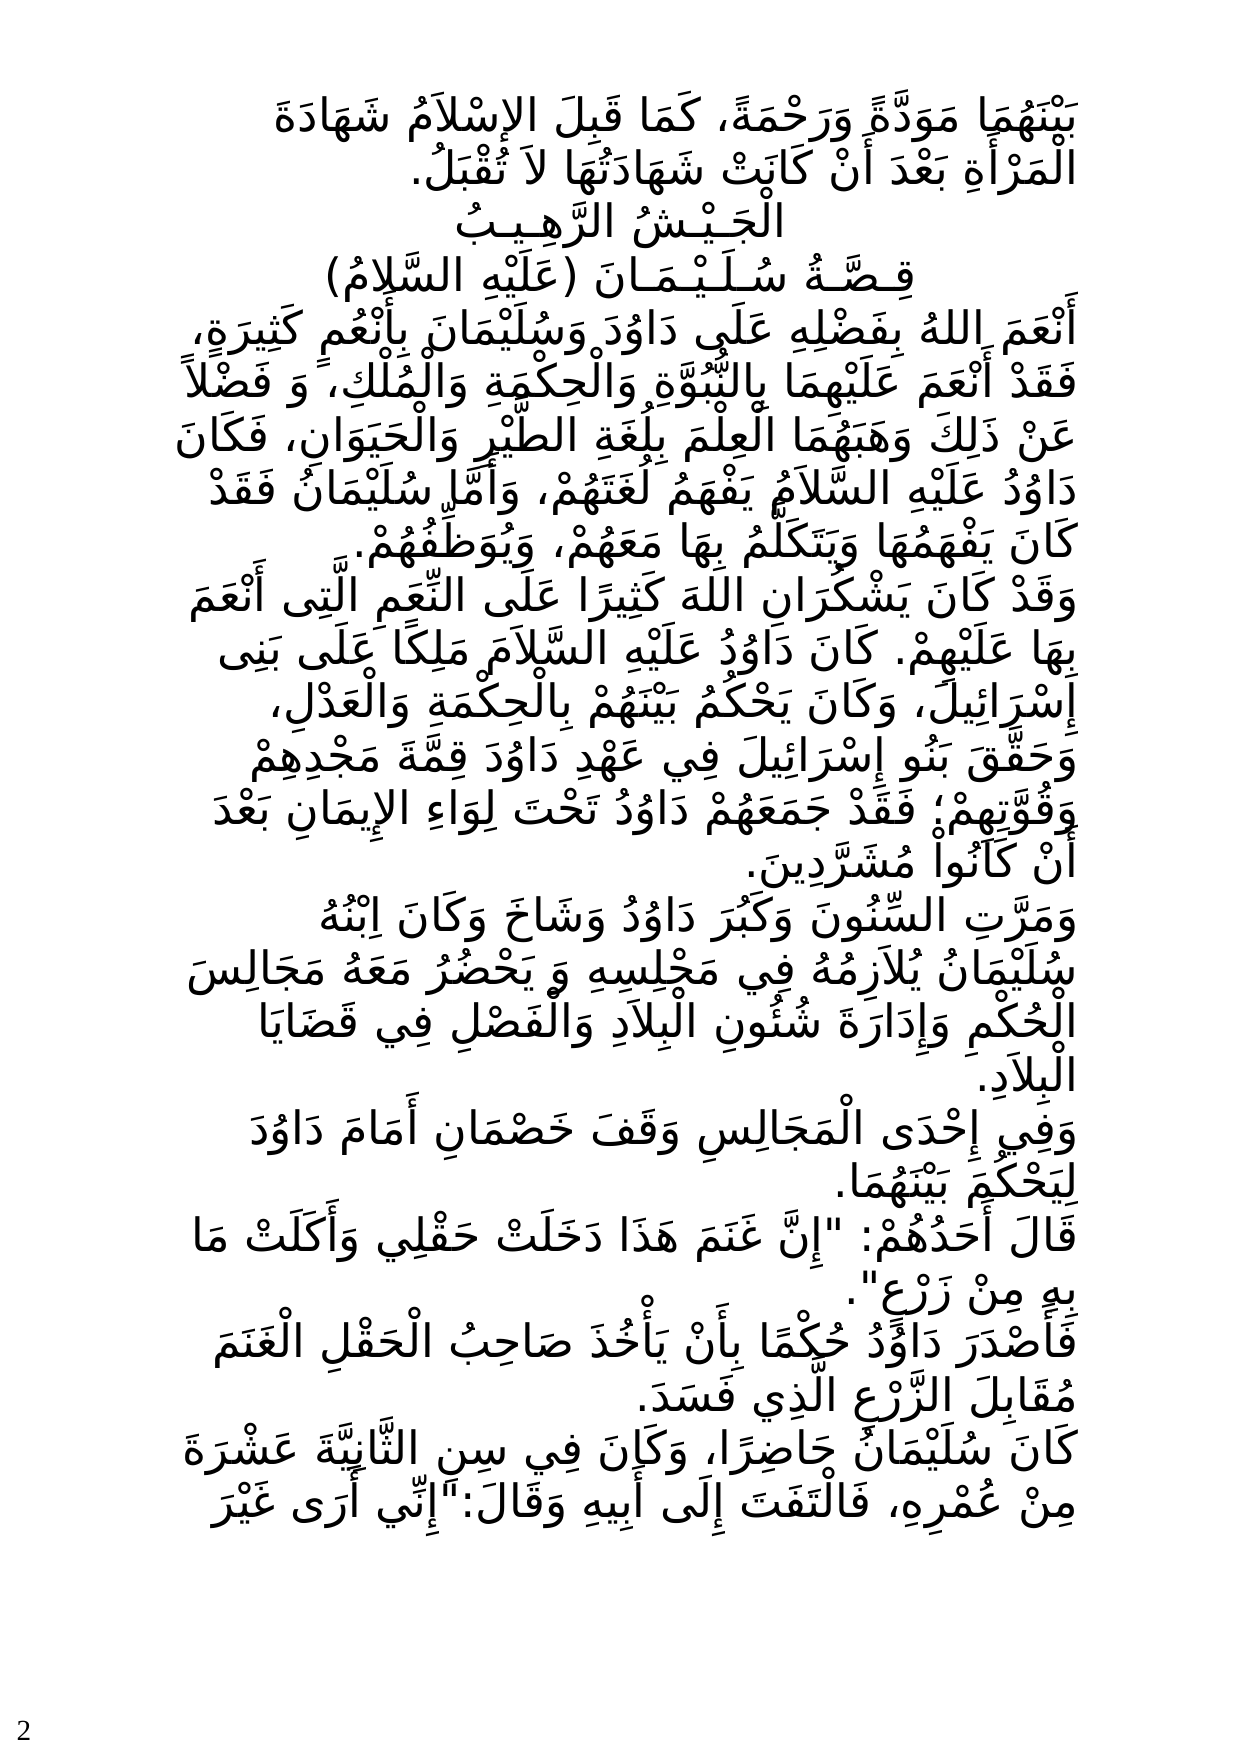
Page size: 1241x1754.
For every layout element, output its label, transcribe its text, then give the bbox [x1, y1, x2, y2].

subtitle الْجَـيْـشُ الرَّهِـيـبُ [162, 195, 1078, 249]
text وَقَدْ كَانَ يَشْكُرَانِ اللهَ كَثِيرًا عَلَى النِّعَمِ الَّتِى أَنْعَمَ بِهَا عَلَيْهِمْ. كَانَ دَاوُدُ عَلَيْهِ السَّلاَمَ مَلِكًا عَلَى بَنِى إِسْرَائِيلَ، وَكَانَ يَحْكُمُ بَيْنَهُمْ بِالْحِكْمَةِ وَالْعَدْلِ، وَحَقَّقَ بَنُو إِسْرَائِيلَ فِي عَهْدِ دَاوُدَ قِمَّةَ مَجْدِهِمْ وَقُوَّتِهِمْ؛ فَقَدْ جَمَعَهُمْ دَاوُدُ تَحْتَ لِوَاءِ الإِيمَانِ بَعْدَ أَنْ كَانُواْ مُشَرَّدِينَ. [162, 569, 1078, 889]
text وَفِي إِحْدَى الْمَجَالِسِ وَقَفَ خَصْمَانِ أَمَامَ دَاوُدَ لِيَحْكُمَ بَيْنَهُمَا. [162, 1102, 1078, 1209]
text كَانَ سُلَيْمَانُ حَاضِرًا، وَكَانَ فِي سِنِ الثَّانِيَّةَ عَشْرَةَ مِنْ عُمْرِهِ، فَالْتَفَتَ إِلَى أَبِيهِ وَقَالَ:"إِنِّي أَرَى غَيْرَ هَذَا يَا أَبَتِ". قَالَ دَاوُدُ:" مَاذَا تَرَى يَا سُلَيْمَانُ؟" قَالَ سُلَيْمَانُ:" يَأْخُذُ صَاحِبُ الْغَنَمِ الْحَقْلَ لِيُصْلِحَهُ وَيَأْخُذُ صَاحِبُ الْحَقْلِ الْغَنَمَ لِيَنْتَفِعَ بِلَبَنِهَا وَنِتَاجِهَا حَتَّى إِذَا عَادَ الْحَقْلُ كَمَا كَانَ أَخَذَ صَاحِبُ الْحَقْلَ حَقْلَهُ وَصَاحِبُ الْغَنَمِ غَنَمَهُ". [162, 1422, 1078, 1529]
text وَمَرَّتِ السِّنُونَ وَكَبُرَ دَاوُدُ وَشَاخَ وَكَانَ اِبْنُهُ سُلَيْمَانُ يُلاَزِمُهُ فِي مَجْلِسِهِ وَ يَحْضُرُ مَعَهُ مَجَالِسَ الْحُكْمِ وَإِدَارَةَ شُئُونِ الْبِلاَدِ وَالْفَصْلِ فِي قَضَايَا الْبِلاَدِ. [162, 889, 1078, 1102]
text أَنْعَمَ اللهُ بِفَضْلِهِ عَلَى دَاوُدَ وَسُلَيْمَانَ بِأَنْعُمٍ كَثِيرَةٍ، فَقَدْ أَنْعَمَ عَلَيْهِمَا بِالنُّبُوَّةِ وَالْحِكْمَةِ وَالْمُلْكِ، وَ فَضْلاً عَنْ ذَلِكَ وَهَبَهُمَا الْعِلْمَ بِلُغَةِ الطَّيْرِ وَالْحَيَوَانِ، فَكَانَ دَاوُدُ عَلَيْهِ السَّلاَمُ يَفْهَمُ لُغَتَهُمْ، وَأَمَّا سُلَيْمَانُ فَقَدْ كَانَ يَفْهَمُهَا وَيَتَكَلَّمُ بِهَا مَعَهُمْ، وَيُوَظِّفُهُمْ. [162, 302, 1078, 569]
text قَالَ أَحَدُهُمْ: "إِنَّ غَنَمَ هَذَا دَخَلَتْ حَقْلِي وَأَكَلَتْ مَا بِهِ مِنْ زَرْعٍ". [162, 1209, 1078, 1315]
text قِـصَّـةُ سُـلَـيْـمَـانَ (عَلَيْهِ السَّلامُ) [162, 249, 1078, 302]
text فَأَصْدَرَ دَاوُدُ حُكْمًا بِأَنْ يَأْخُذَ صَاحِبُ الْحَقْلِ الْغَنَمَ مُقَابِلَ الزَّرْعِ الَّذِي فَسَدَ. [162, 1315, 1078, 1422]
text وَلَقَدْ جَعَلَ الإِسْلاَمُ الْجَنَّةَ تَحْتَ أَقْدَامِ الأُمَّهَاتِ، وَوَثَّقَ عَلاَقَةَ الْمَرْأَةِ بِزَوْجِهَا فَجَعَلَهَا سَكَنًا لَهُ، وَجَعَلَ بَيْنَهُمَا مَوَدَّةً وَرَحْمَةً، كَمَا قَبِلَ الإسْلاَمُ شَهَادَةَ الْمَرْأَةِ بَعْدَ أَنْ كَانَتْ شَهَادَتُهَا لاَ تُقْبَلُ. [162, 89, 1078, 195]
